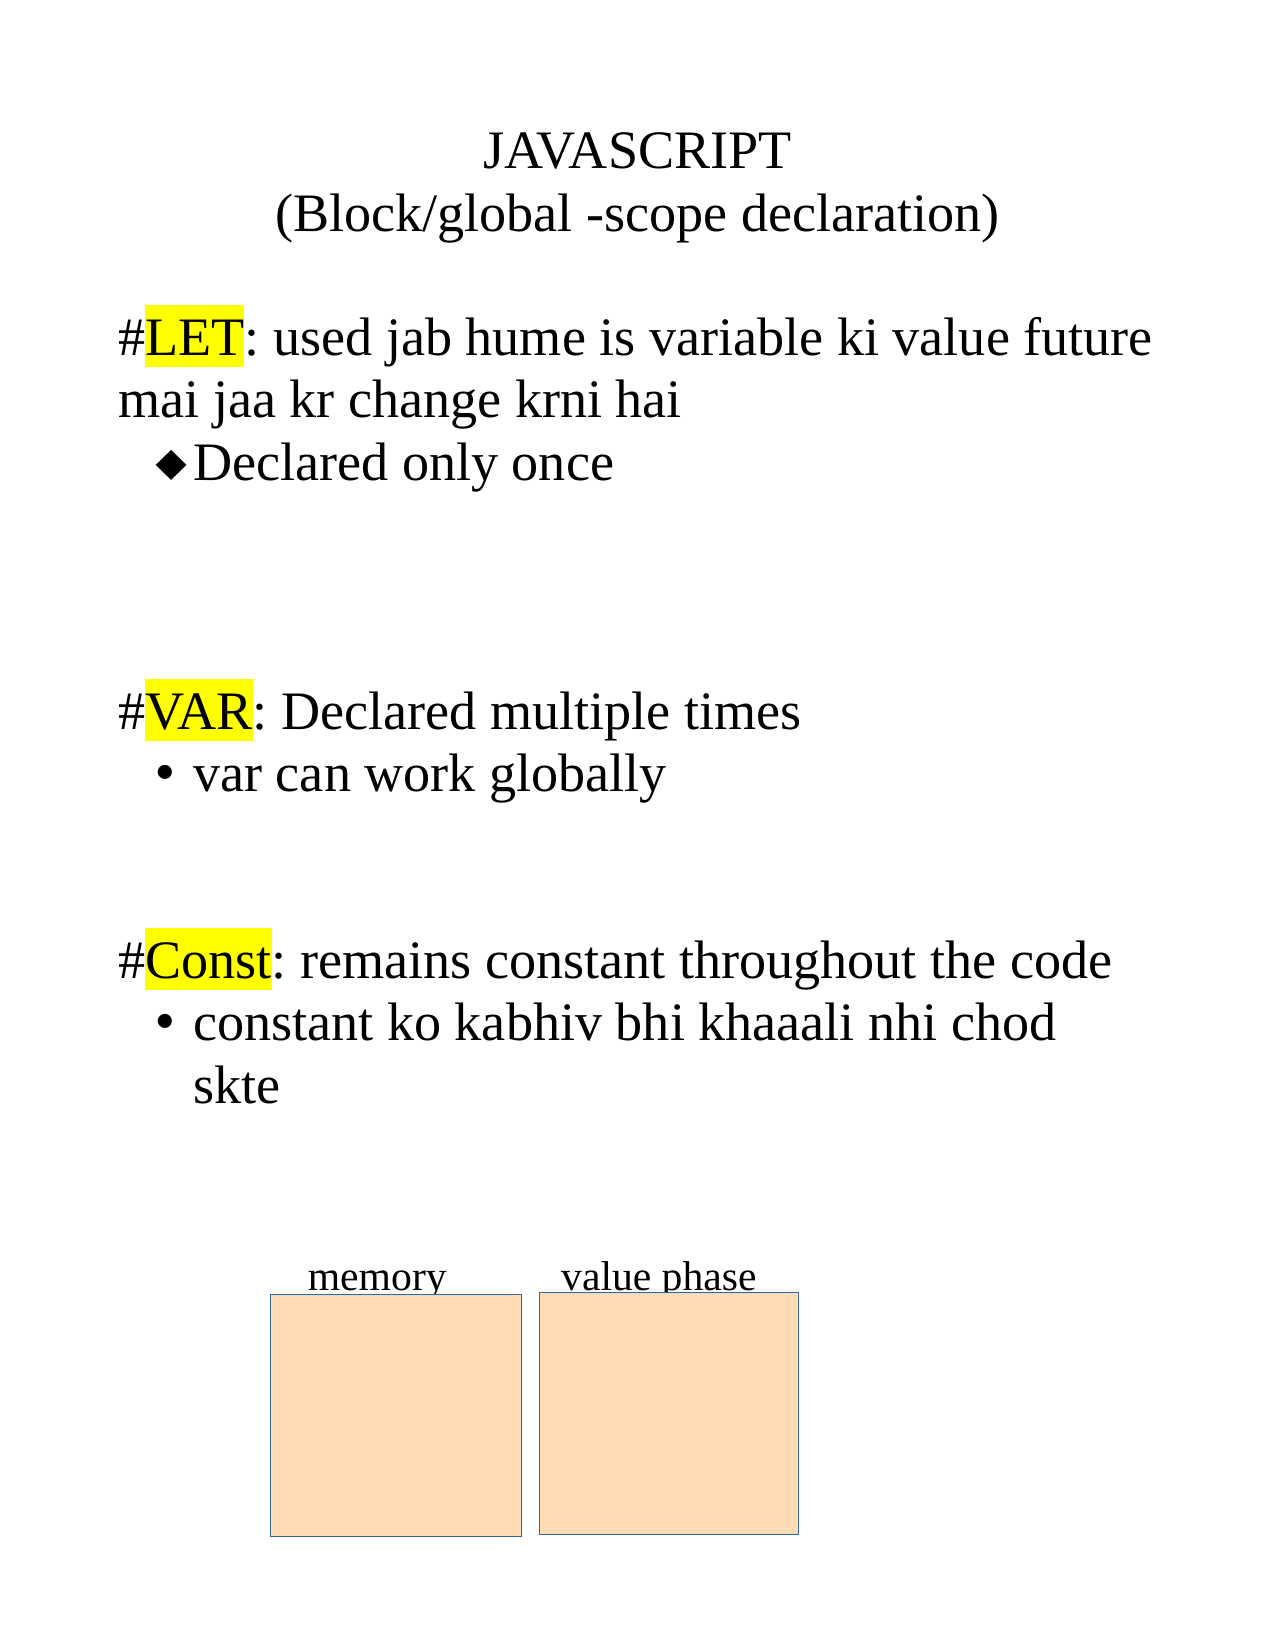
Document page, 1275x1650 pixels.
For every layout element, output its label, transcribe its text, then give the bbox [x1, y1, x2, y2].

text v [799, 1349, 1157, 1397]
text #Const: remains constant throughout the code [118, 928, 1157, 990]
text memory value phase [118, 1239, 1157, 1302]
text #LET: used jab hume is variable ki value future mai jaa kr change krni hai [118, 305, 1157, 429]
text v [522, 1349, 539, 1397]
text (Block/global -scope declaration) [118, 180, 1157, 243]
text JAVASCRIPT [118, 118, 1157, 180]
list constant ko kabhiv bhi khaaali nhi chod skte [156, 990, 1157, 1115]
list Declared only once [156, 429, 1157, 492]
list var can work globally [156, 741, 1157, 803]
text #VAR: Declared multiple times [118, 679, 1157, 741]
text v [118, 1349, 270, 1397]
